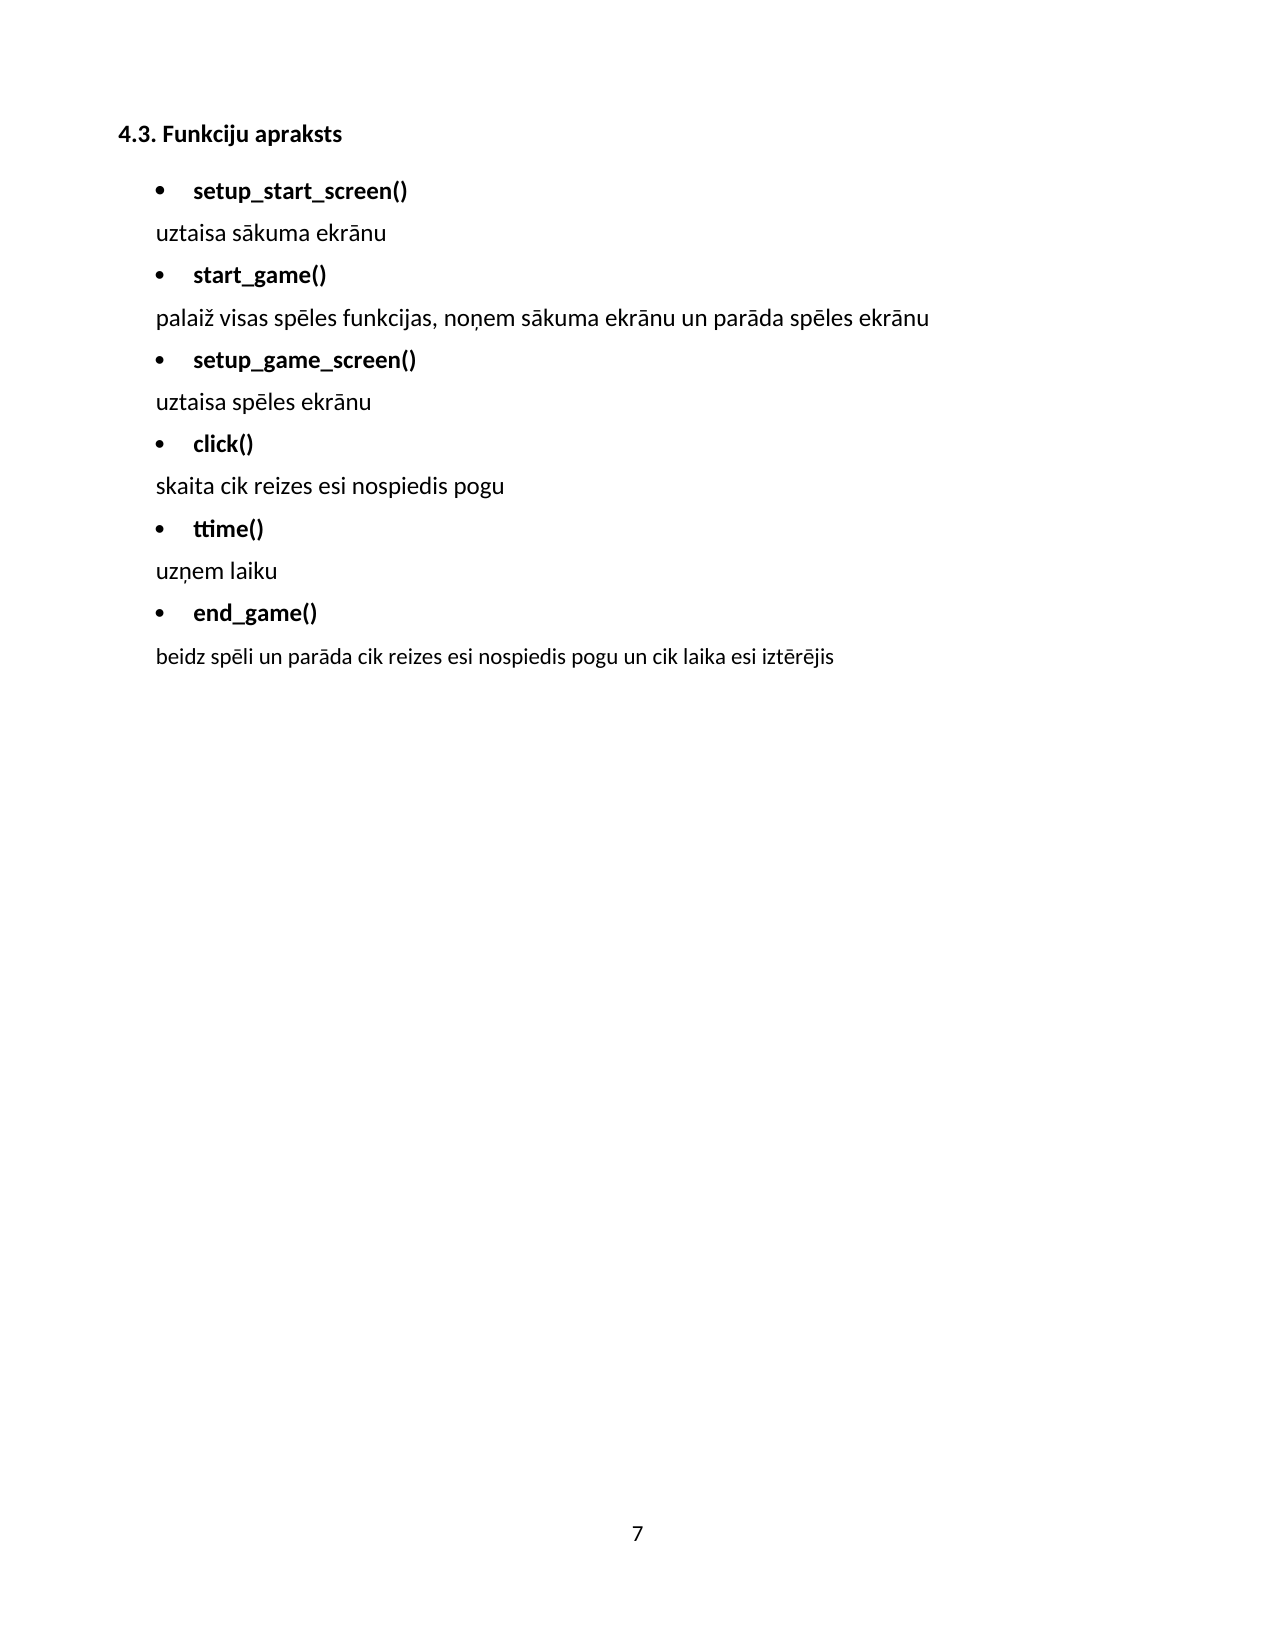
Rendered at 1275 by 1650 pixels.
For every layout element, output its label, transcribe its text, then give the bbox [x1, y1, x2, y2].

text skaita cik reizes esi nospiedis pogu [156, 459, 1157, 501]
list ttime() [156, 501, 1157, 543]
list end_game() [156, 585, 1157, 628]
list click() [156, 417, 1157, 459]
subtitle 4.3. Funkciju apraksts [118, 118, 1157, 149]
text uztaisa spēles ekrānu [156, 374, 1157, 417]
list start_game() [156, 248, 1157, 290]
text palaiž visas spēles funkcijas, noņem sākuma ekrānu un parāda spēles ekrānu [156, 290, 1157, 332]
text uzņem laiku [156, 543, 1157, 585]
text beidz spēli un parāda cik reizes esi nospiedis pogu un cik laika esi iztērējis [156, 628, 1157, 670]
list setup_game_screen() [156, 332, 1157, 374]
text uztaisa sākuma ekrānu [156, 206, 1157, 248]
list setup_start_screen() [156, 163, 1157, 206]
